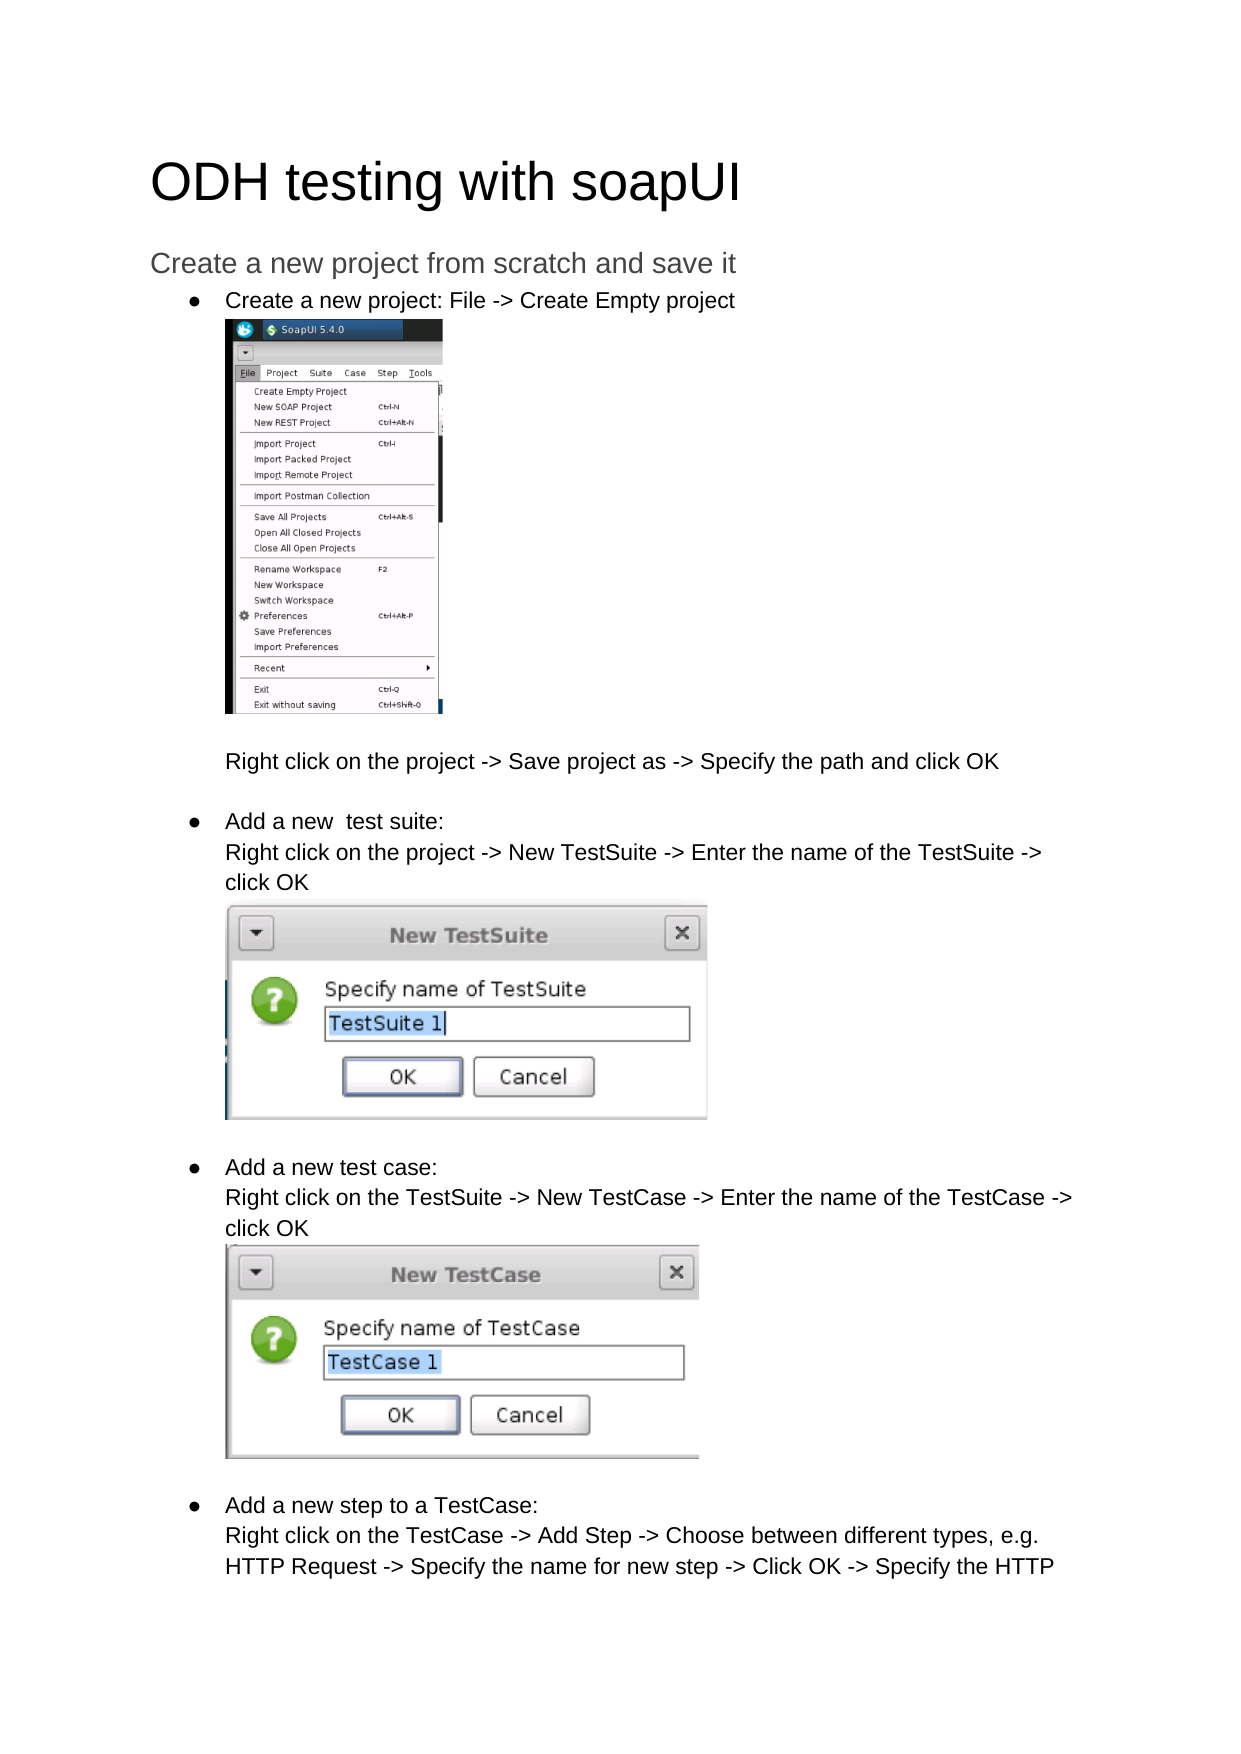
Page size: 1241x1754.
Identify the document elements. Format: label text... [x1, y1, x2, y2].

picture [225, 898, 708, 1120]
list Add a new test case: [187, 1154, 1090, 1180]
text Right click on the TestSuite -> New TestCase -> Enter the name of the TestCase -> click OK [225, 1184, 1090, 1241]
list Add a new test suite: [187, 808, 1090, 834]
list Create a new project: File -> Create Empty project [187, 287, 1090, 314]
list Add a new step to a TestCase: [187, 1492, 1090, 1519]
picture [225, 1244, 700, 1459]
title ODH testing with soapUI [150, 150, 1090, 212]
picture [225, 317, 443, 714]
text Right click on the project -> New TestSuite -> Enter the name of the TestSuite -> click OK [225, 838, 1090, 895]
subtitle Create a new project from scratch and save it [150, 246, 1090, 279]
text Right click on the project -> Save project as -> Specify the path and click OK [225, 748, 1090, 774]
text Right click on the TestCase -> Add Step -> Choose between different types, e.g. HTTP Request -> Specify the name for new step -> Click OK -> Specify the HTTP [225, 1522, 1090, 1579]
